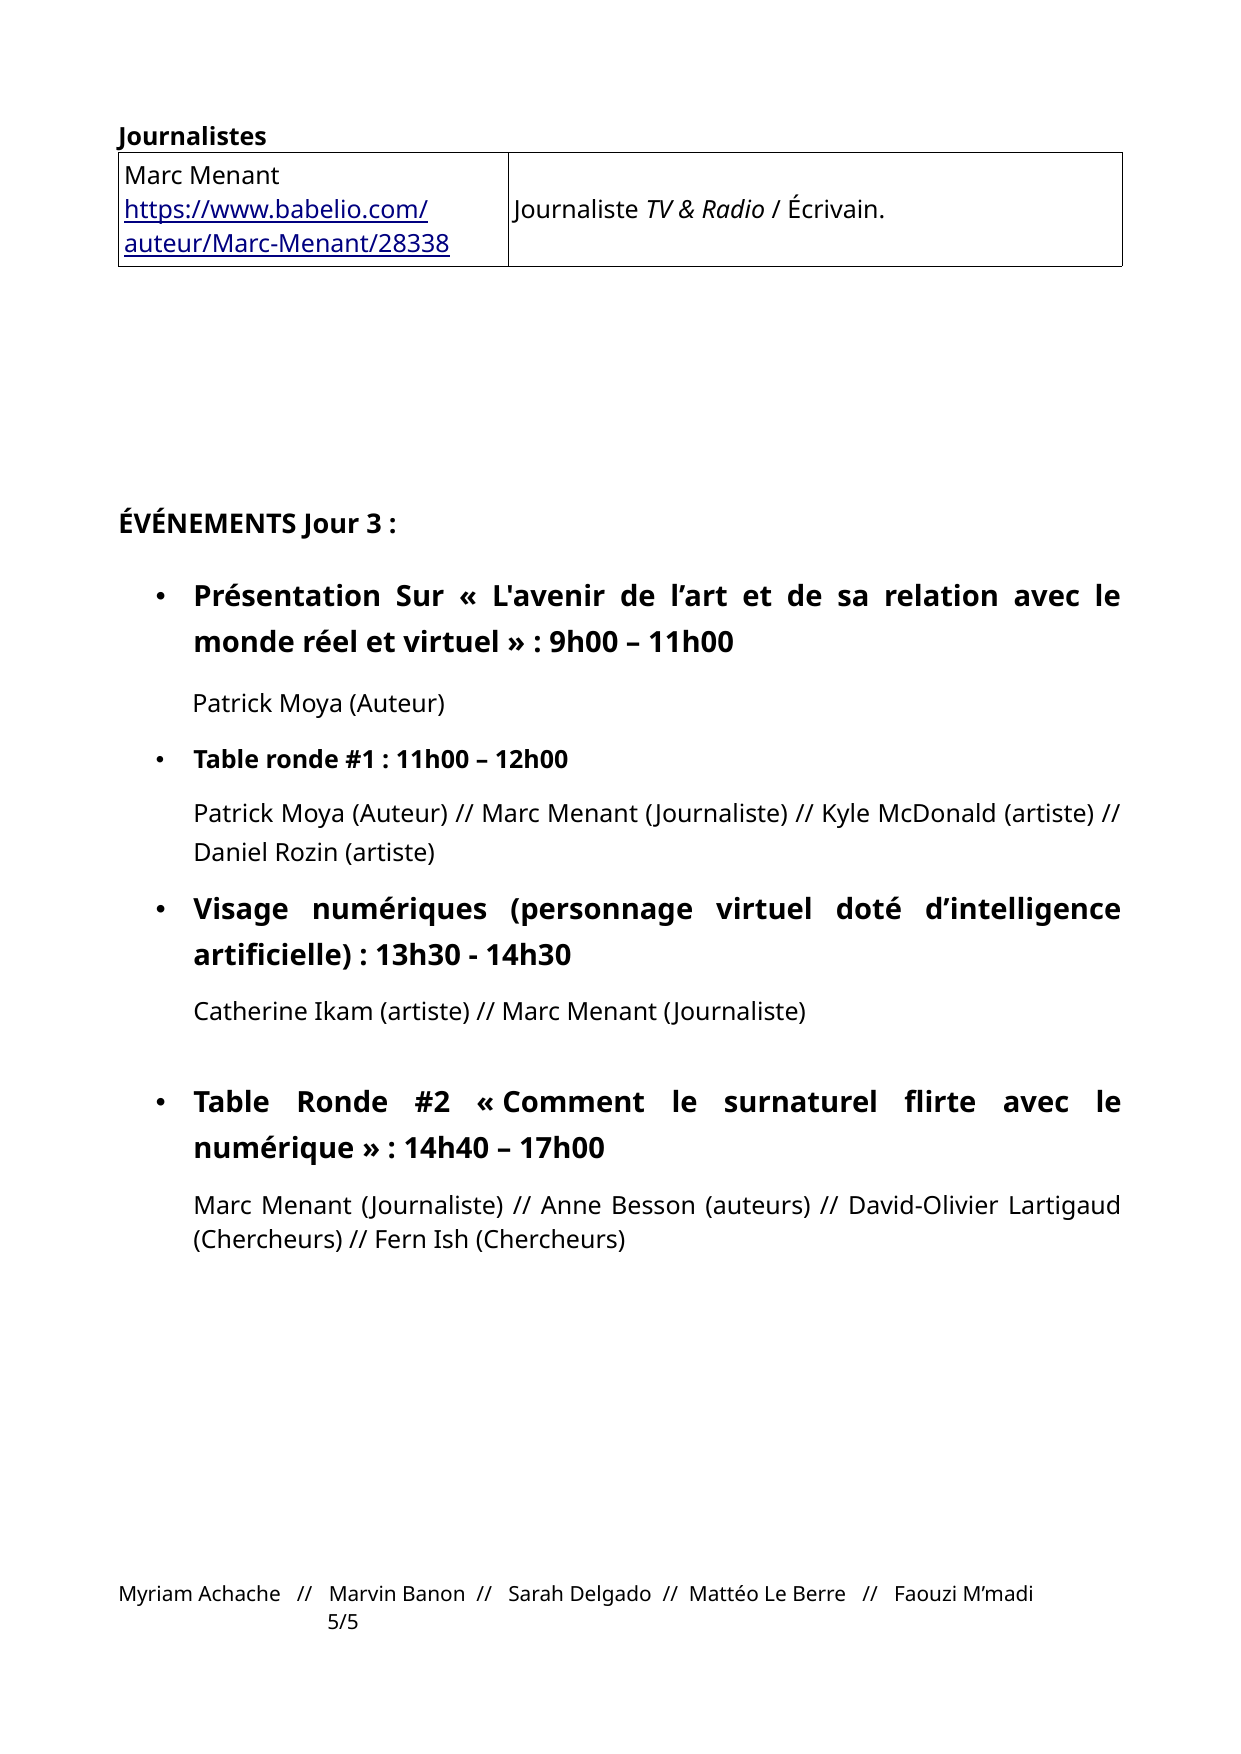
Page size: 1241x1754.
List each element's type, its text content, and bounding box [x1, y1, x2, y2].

text Journalistes [118, 118, 1122, 152]
table_header Marc Menant https://www.babelio.com/auteur/Marc-Menant/28338 [119, 153, 508, 266]
text ÉVÉNEMENTS Jour 3 : [118, 504, 1122, 541]
text Patrick Moya (Auteur) [118, 681, 1122, 721]
list Table Ronde #2 « Comment le surnaturel flirte avec le numérique » : 14h40 – 17h00 [156, 1082, 1122, 1167]
table_header Journaliste TV & Radio / Écrivain. [509, 153, 1122, 266]
list Patrick Moya (Auteur) // Marc Menant (Journaliste) // Kyle McDonald (artiste) // Daniel Rozin (artiste) [156, 795, 1122, 868]
list Catherine Ikam (artiste) // Marc Menant (Journaliste) [156, 994, 1122, 1028]
list Visage numériques (personnage virtuel doté d’intelligence artificielle) : 13h30 - 14h30 [156, 888, 1122, 973]
list Table ronde #1 : 11h00 – 12h00 [156, 741, 1122, 776]
list Présentation Sur « L'avenir de l’art et de sa relation avec le monde réel et virtuel » : 9h00 – 11h00 [156, 575, 1122, 661]
list Marc Menant (Journaliste) // Anne Besson (auteurs) // David-Olivier Lartigaud (Chercheurs) // Fern Ish (Chercheurs) [156, 1188, 1122, 1256]
